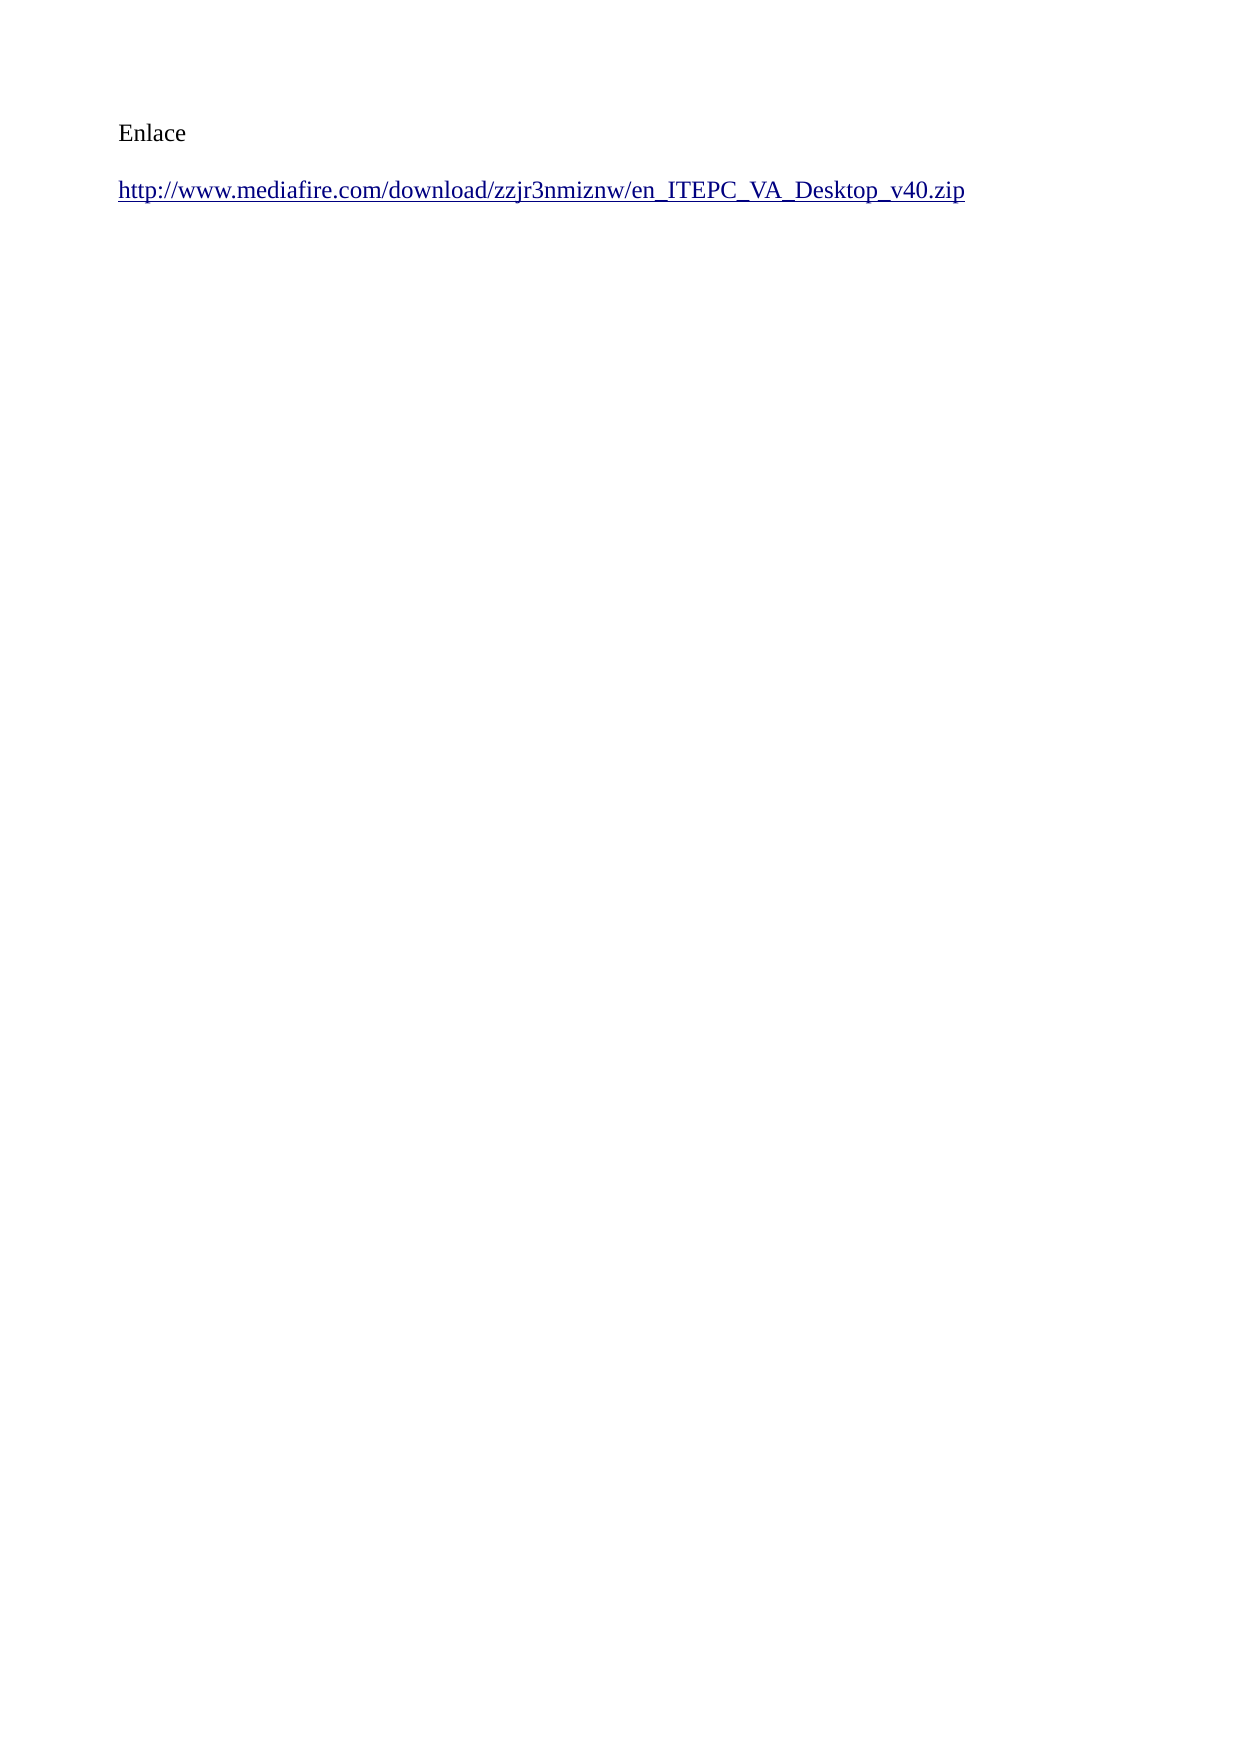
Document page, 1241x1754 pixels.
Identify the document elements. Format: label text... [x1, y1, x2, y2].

text http://www.mediafire.com/download/zzjr3nmiznw/en_ITEPC_VA_Desktop_v40.zip [118, 176, 1122, 204]
text Enlace [118, 118, 1122, 147]
